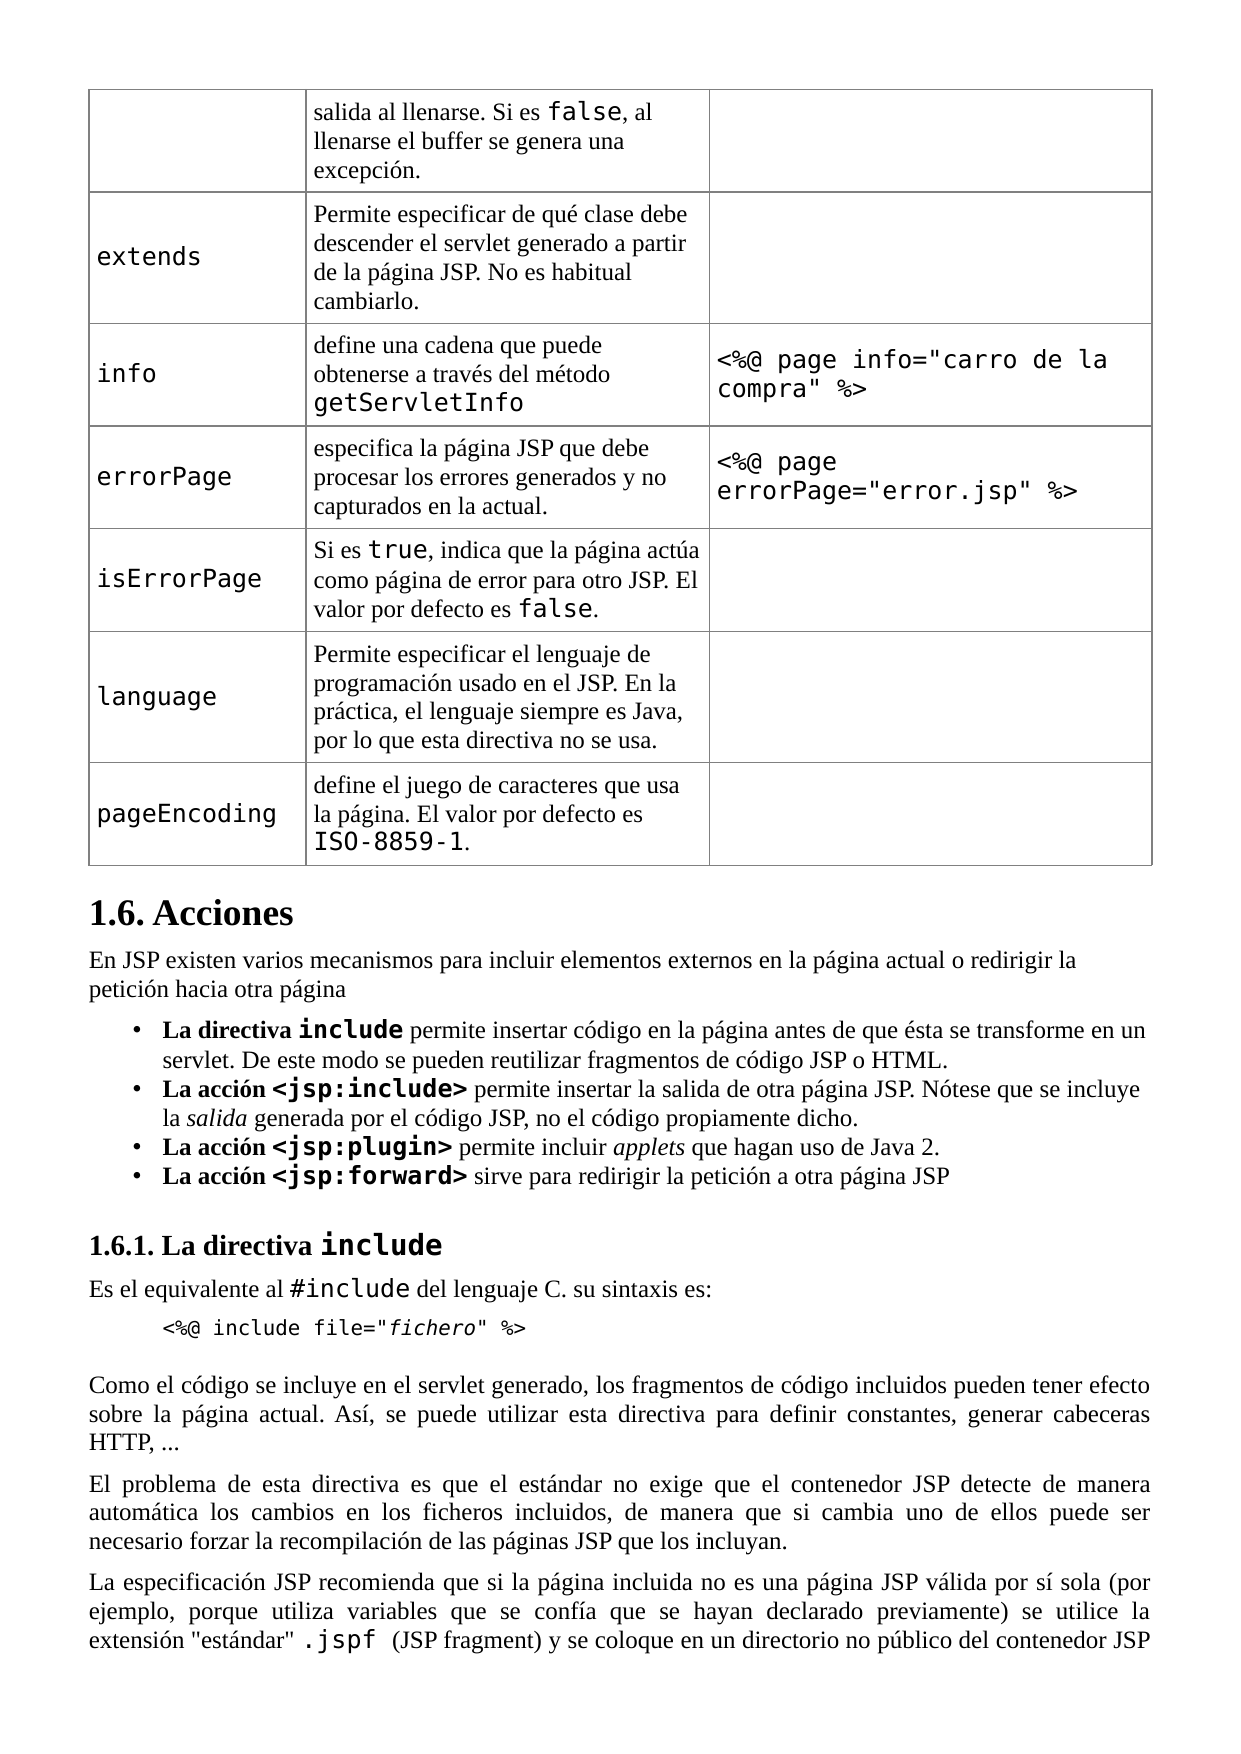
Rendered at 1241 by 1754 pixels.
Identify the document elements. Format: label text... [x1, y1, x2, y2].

table_cell [710, 632, 1151, 762]
table_cell <%@ page info="carro de la compra" %> [710, 324, 1151, 425]
table_cell isErrorPage [90, 529, 305, 631]
list La acción <jsp:plugin> permite incluir applets que hagan uso de Java 2. [133, 1132, 1152, 1161]
list La acción <jsp:include> permite insertar la salida de otra página JSP. Nótese que se incluye la salida generada por el código JSP, no el código propiamente dicho. [133, 1074, 1152, 1132]
table_cell [710, 763, 1151, 864]
text Es el equivalente al #include del lenguaje C. su sintaxis es: [88, 1274, 1152, 1304]
table_cell [710, 193, 1151, 322]
table_cell language [90, 632, 305, 762]
table_cell [710, 529, 1151, 631]
text La especificación JSP recomienda que si la página incluida no es una página JSP válida por sí sola (por ejemplo, porque utiliza variables que se confía que se hayan declarado previamente) se utilice la extensión "estándar" .jspf (JSP fragment) y se coloque en un directorio no público del contenedor JSP [88, 1567, 1152, 1654]
table_cell errorPage [90, 427, 305, 527]
text Como el código se incluye en el servlet generado, los fragmentos de código incluidos pueden tener efecto sobre la página actual. Así, se puede utilizar esta directiva para definir constantes, generar cabeceras HTTP, ... [88, 1370, 1152, 1456]
list La acción <jsp:forward> sirve para redirigir la petición a otra página JSP [133, 1161, 1152, 1190]
table_cell Si es true, indica que la página actúa como página de error para otro JSP. El valor por defecto es false. [307, 529, 709, 631]
table_cell [90, 90, 305, 191]
table_cell especifica la página JSP que debe procesar los errores generados y no capturados en la actual. [307, 427, 709, 527]
table_cell extends [90, 193, 305, 322]
table_cell <%@ page errorPage="error.jsp" %> [710, 427, 1151, 527]
table_cell [710, 90, 1151, 191]
table_cell define una cadena que puede obtenerse a través del método getServletInfo [307, 324, 709, 425]
table_cell salida al llenarse. Si es false, al llenarse el buffer se genera una excepción. [307, 90, 709, 191]
list La directiva include permite insertar código en la página antes de que ésta se transforme en un servlet. De este modo se pueden reutilizar fragmentos de código JSP o HTML. [133, 1016, 1152, 1074]
table_cell info [90, 324, 305, 425]
text El problema de esta directiva es que el estándar no exige que el contenedor JSP detecte de manera automática los cambios en los ficheros incluidos, de manera que si cambia uno de ellos puede ser necesario forzar la recompilación de las páginas JSP que los incluyan. [88, 1469, 1152, 1555]
subtitle 1.6.1. La directiva include [88, 1228, 1152, 1262]
table_cell define el juego de caracteres que usa la página. El valor por defecto es ISO-8859-1. [307, 763, 709, 864]
table_cell Permite especificar de qué clase debe descender el servlet generado a partir de la página JSP. No es habitual cambiarlo. [307, 193, 709, 322]
text <%@ include file="fichero" %> [162, 1316, 1152, 1340]
subtitle 1.6. Acciones [88, 890, 1152, 933]
table_cell Permite especificar el lenguaje de programación usado en el JSP. En la práctica, el lenguaje siempre es Java, por lo que esta directiva no se usa. [307, 632, 709, 762]
table_cell pageEncoding [90, 763, 305, 864]
text En JSP existen varios mecanismos para incluir elementos externos en la página actual o redirigir la petición hacia otra página [88, 946, 1152, 1003]
